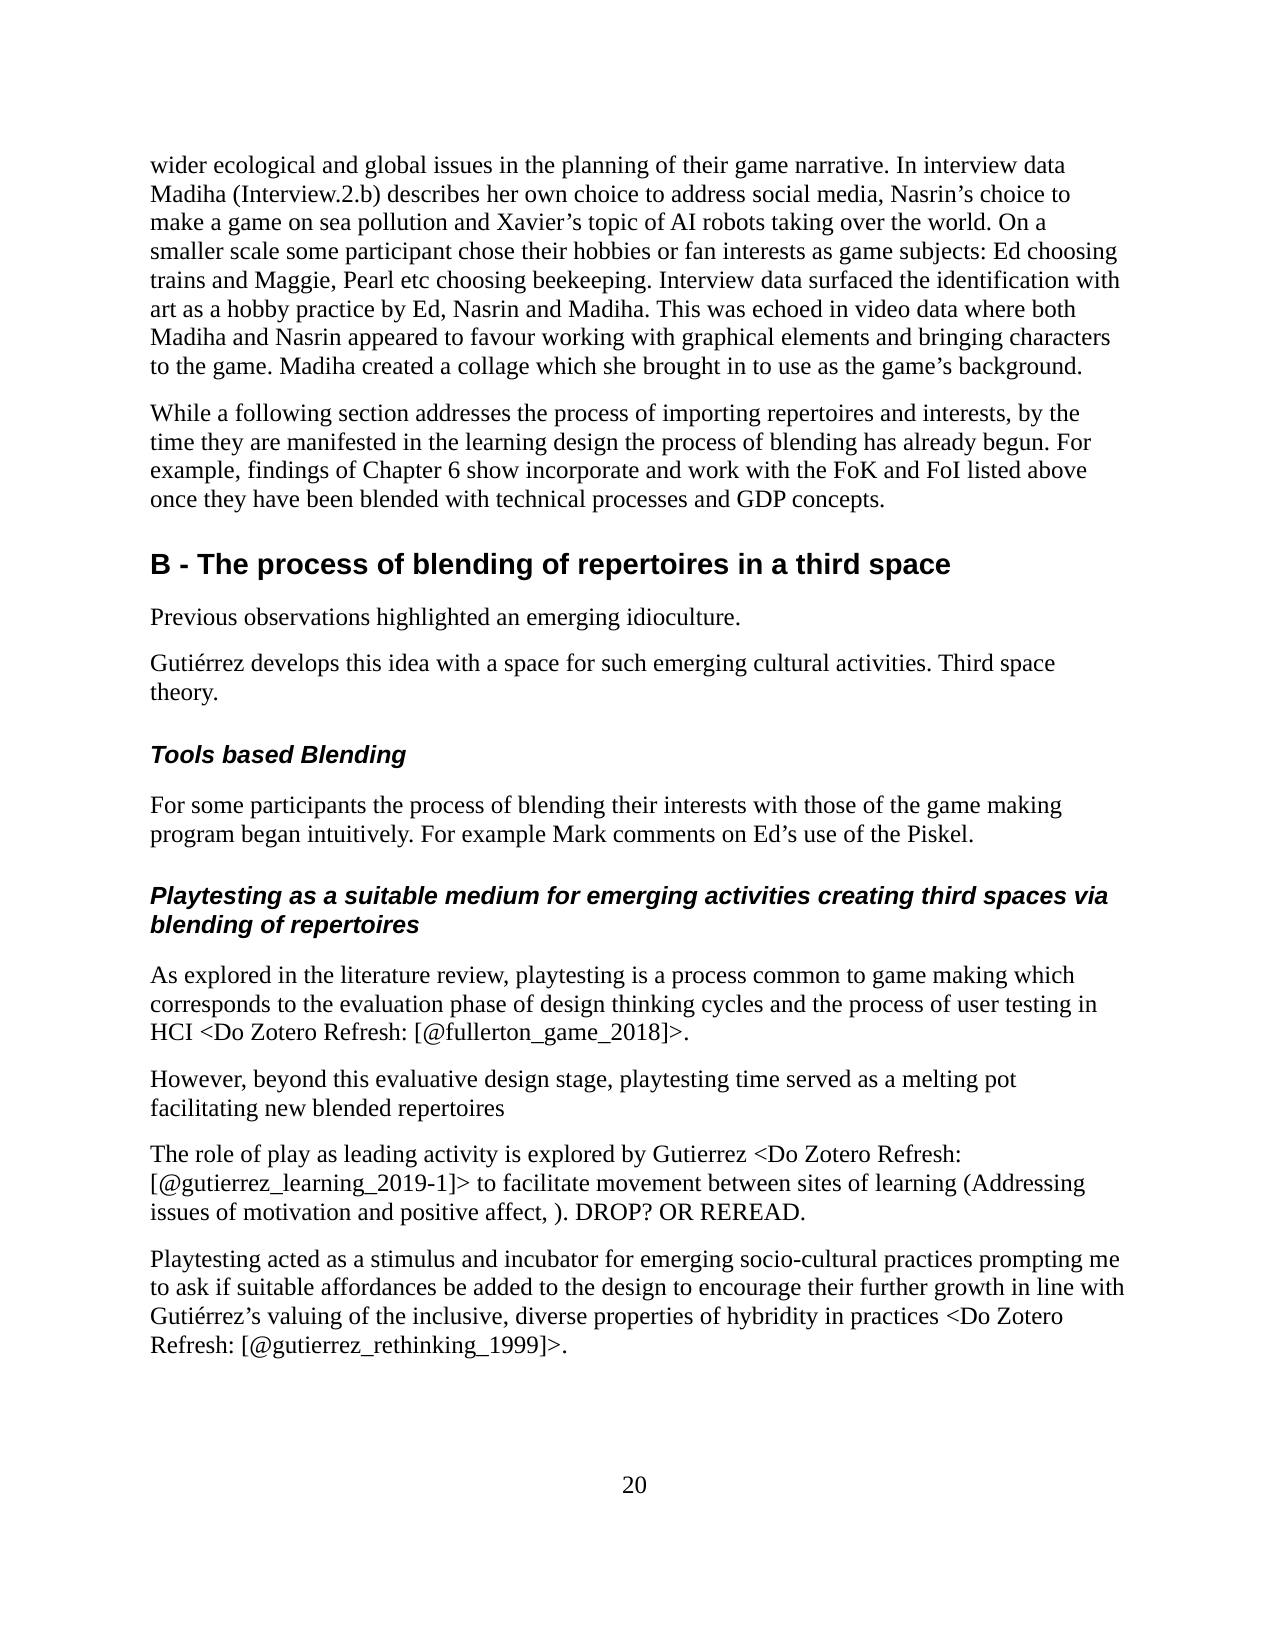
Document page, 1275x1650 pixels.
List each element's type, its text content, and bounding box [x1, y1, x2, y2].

text Playtesting acted as a stimulus and incubator for emerging socio-cultural practices prompting me to ask if suitable affordances be added to the design to encourage their further growth in line with Gutiérrez’s valuing of the inclusive, diverse properties of hybridity in practices <Do Zotero Refresh: [@gutierrez_rethinking_1999]>. [150, 1244, 1125, 1359]
text wider ecological and global issues in the planning of their game narrative. In interview data Madiha (Interview.2.b) describes her own choice to address social media, Nasrin’s choice to make a game on sea pollution and Xavier’s topic of AI robots taking over the world. On a smaller scale some participant chose their hobbies or fan interests as game subjects: Ed choosing trains and Maggie, Pearl etc choosing beekeeping. Interview data surfaced the identification with art as a hobby practice by Ed, Nasrin and Madiha. This was echoed in video data where both Madiha and Nasrin appeared to favour working with graphical elements and bringing characters to the game. Madiha created a collage which she brought in to use as the game’s background. [150, 150, 1125, 380]
text The role of play as leading activity is explored by Gutierrez <Do Zotero Refresh: [@gutierrez_learning_2019-1]> to facilitate movement between sites of learning (Addressing issues of motivation and positive affect, ). DROP? OR REREAD. [150, 1139, 1125, 1226]
text As explored in the literature review, playtesting is a process common to game making which corresponds to the evaluation phase of design thinking cycles and the process of user testing in HCI <Do Zotero Refresh: [@fullerton_game_2018]>. [150, 960, 1125, 1046]
text While a following section addresses the process of importing repertoires and interests, by the time they are manifested in the learning design the process of blending has already begun. For example, findings of Chapter 6 show incorporate and work with the FoK and FoI listed above once they have been blended with technical processes and GDP concepts. [150, 398, 1125, 513]
text However, beyond this evaluative design stage, playtesting time served as a melting pot facilitating new blended repertoires [150, 1064, 1125, 1122]
subtitle Playtesting as a suitable medium for emerging activities creating third spaces via blending of repertoires [150, 881, 1125, 938]
text Gutiérrez develops this idea with a space for such emerging cultural activities. Third space theory. [150, 648, 1125, 706]
text Previous observations highlighted an emerging idioculture. [150, 602, 1125, 631]
subtitle B - The process of blending of repertoires in a third space [150, 547, 1125, 580]
subtitle Tools based Blending [150, 740, 1125, 768]
text For some participants the process of blending their interests with those of the game making program began intuitively. For example Mark comments on Ed’s use of the Piskel. [150, 790, 1125, 847]
